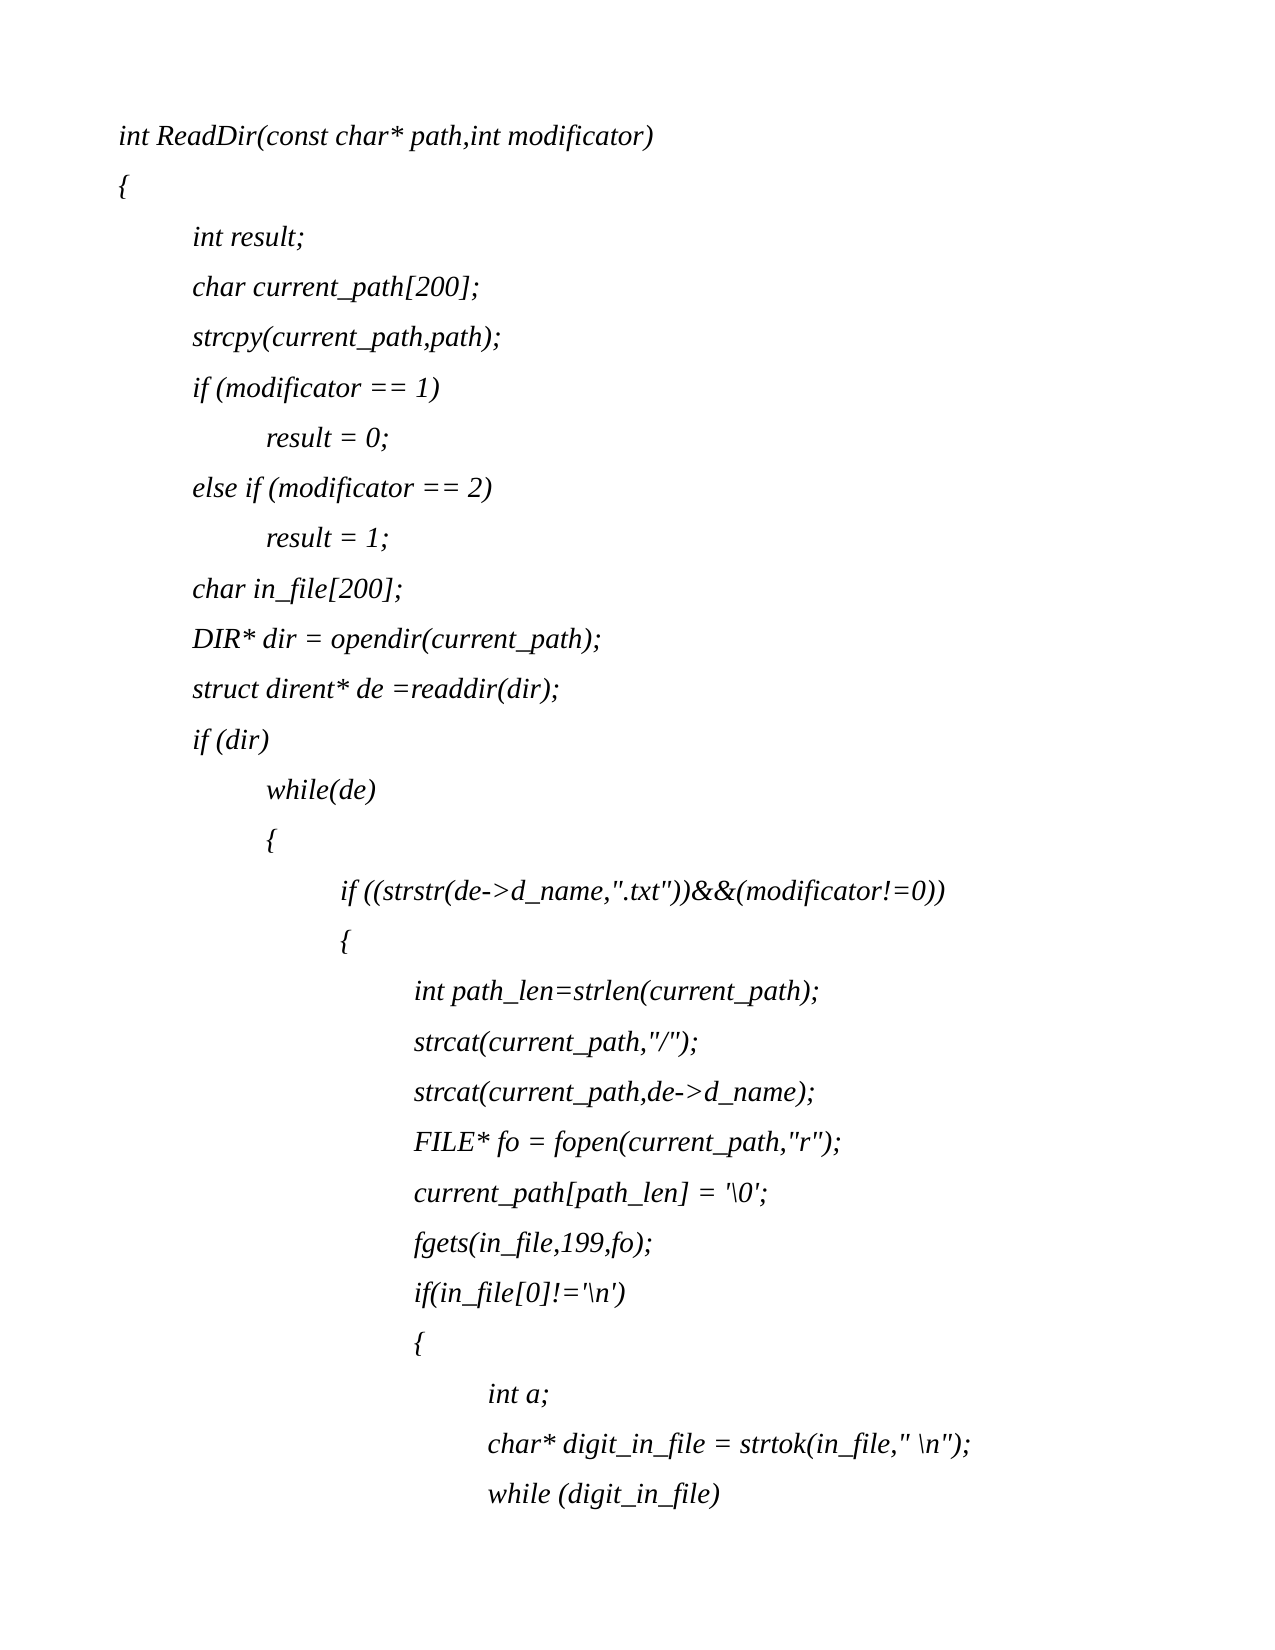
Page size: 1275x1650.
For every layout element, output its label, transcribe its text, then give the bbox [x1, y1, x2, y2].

text else if (modificator == 2) [118, 470, 1157, 504]
text int ReadDir(const char* path,int modificator) [118, 118, 1157, 152]
text { [118, 923, 1157, 957]
text { [118, 1326, 1157, 1359]
text while (digit_in_file) [118, 1477, 1157, 1510]
text char in_file[200]; [118, 571, 1157, 604]
text result = 1; [118, 521, 1157, 554]
text int a; [118, 1376, 1157, 1409]
text { [118, 822, 1157, 856]
text while(de) [118, 772, 1157, 806]
text if (modificator == 1) [118, 370, 1157, 403]
text DIR* dir = opendir(current_path); [118, 621, 1157, 655]
text fgets(in_file,199,fo); [118, 1225, 1157, 1258]
text int result; [118, 219, 1157, 252]
text if (dir) [118, 722, 1157, 755]
text result = 0; [118, 420, 1157, 453]
text int path_len=strlen(current_path); [118, 973, 1157, 1007]
text if ((strstr(de->d_name,".txt"))&&(modificator!=0)) [118, 873, 1157, 906]
text { [118, 168, 1157, 202]
text strcat(current_path,"/"); [118, 1024, 1157, 1057]
text char current_path[200]; [118, 269, 1157, 303]
text strcat(current_path,de->d_name); [118, 1074, 1157, 1108]
text char* digit_in_file = strtok(in_file," \n"); [118, 1426, 1157, 1460]
text strcpy(current_path,path); [118, 319, 1157, 353]
text current_path[path_len] = '\0'; [118, 1175, 1157, 1208]
text if(in_file[0]!='\n') [118, 1275, 1157, 1309]
text FILE* fo = fopen(current_path,"r"); [118, 1124, 1157, 1158]
text struct dirent* de =readdir(dir); [118, 672, 1157, 705]
